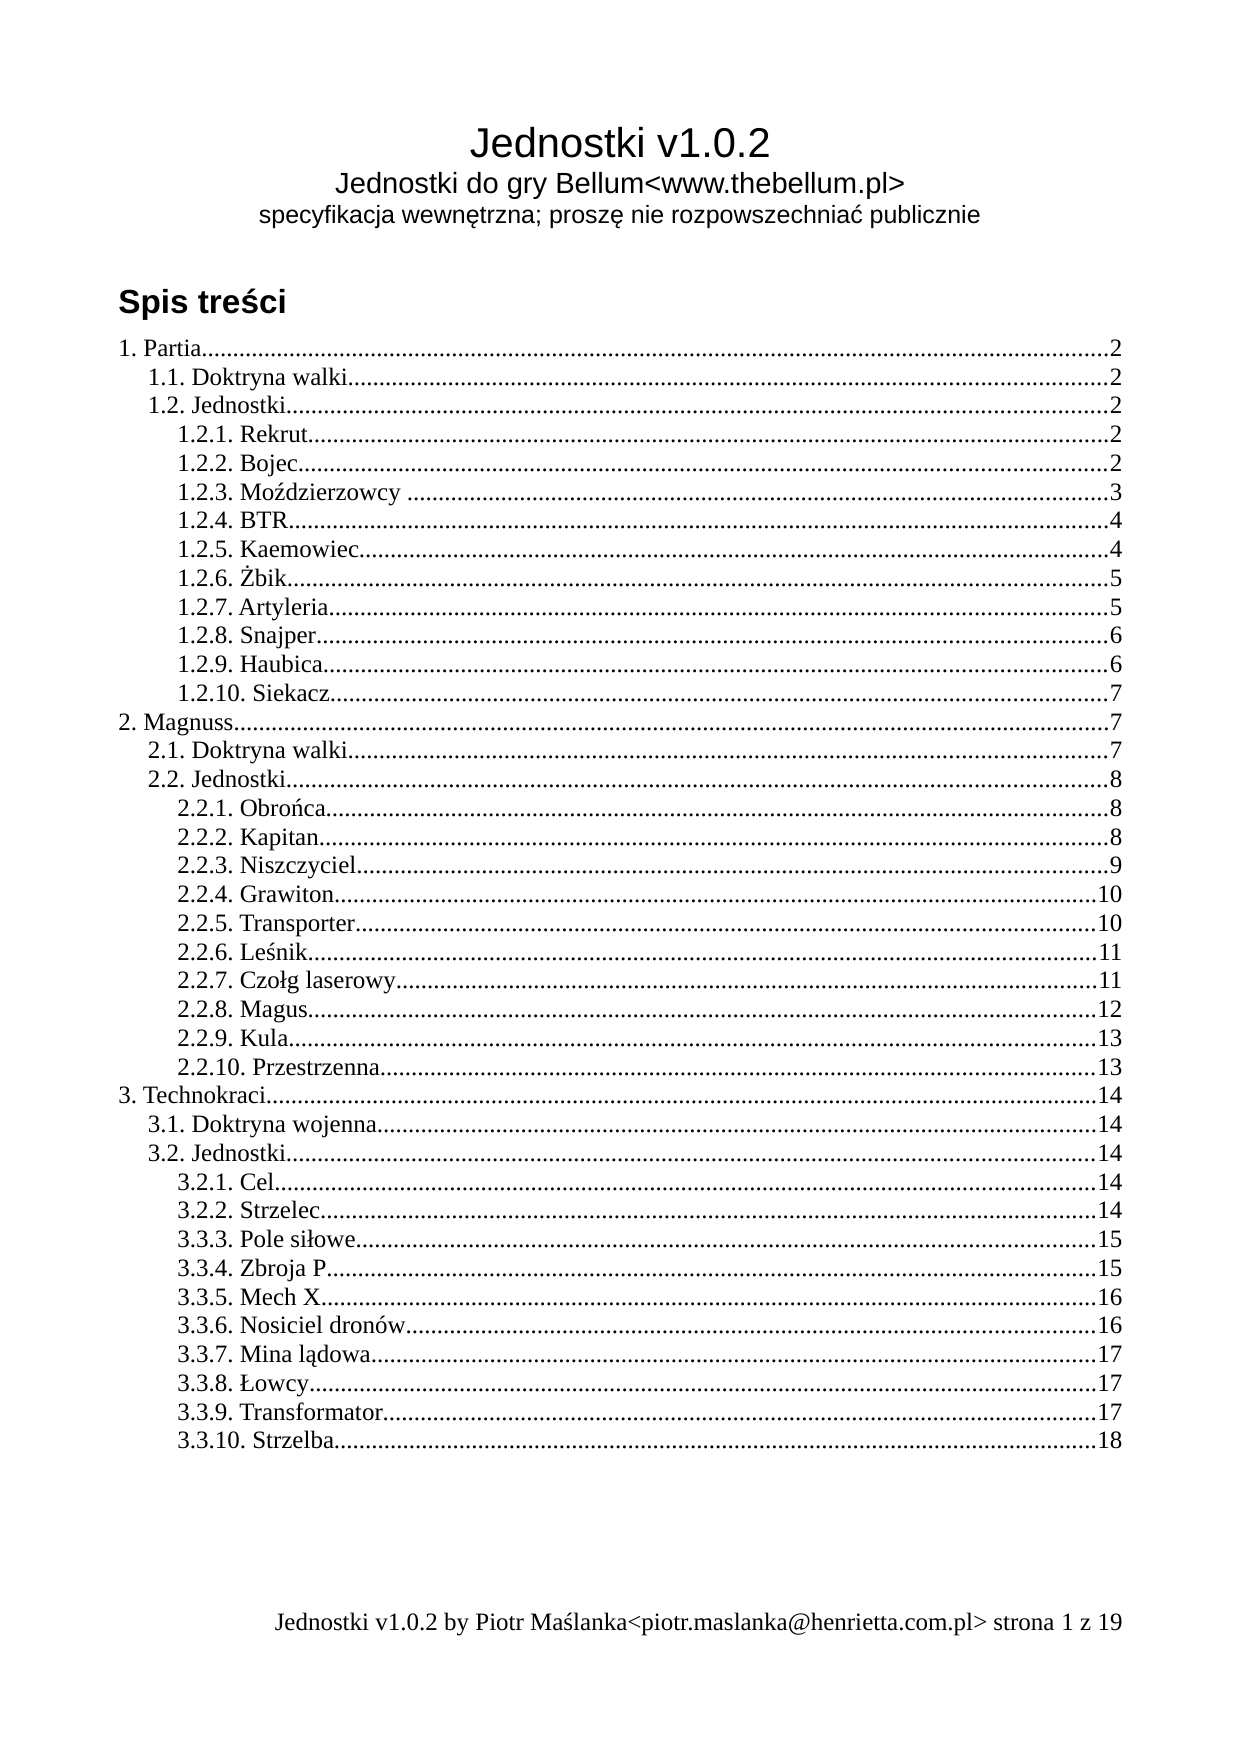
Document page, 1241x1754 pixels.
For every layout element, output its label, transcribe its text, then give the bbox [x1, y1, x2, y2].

text 2.2. Jednostki 8 [148, 764, 1122, 793]
text Jednostki v1.0.2 [118, 118, 1122, 166]
text 2.2.4. Grawiton 10 [177, 879, 1122, 908]
text 3.3.7. Mina lądowa 17 [177, 1339, 1122, 1368]
text 3. Technokraci 14 [118, 1081, 1122, 1109]
text 2.2.3. Niszczyciel 9 [177, 851, 1122, 879]
text 1.2.5. Kaemowiec 4 [177, 534, 1122, 563]
text 3.2. Jednostki 14 [148, 1138, 1122, 1167]
text 1.2.10. Siekacz 7 [177, 678, 1122, 707]
text 1.2.9. Haubica 6 [177, 649, 1122, 678]
subtitle Spis treści [118, 282, 1122, 321]
text 3.2.1. Cel 14 [177, 1167, 1122, 1196]
text 1.2.2. Bojec 2 [177, 448, 1122, 477]
text 1.2.4. BTR 4 [177, 506, 1122, 534]
text 2.2.6. Leśnik 11 [177, 937, 1122, 966]
text 2.2.10. Przestrzenna 13 [177, 1052, 1122, 1081]
text 3.3.4. Zbroja P 15 [177, 1253, 1122, 1282]
text 2. Magnuss 7 [118, 707, 1122, 736]
text 3.3.5. Mech X 16 [177, 1282, 1122, 1311]
text specyfikacja wewnętrzna; proszę nie rozpowszechniać publicznie [118, 199, 1122, 228]
text 1. Partia 2 [118, 333, 1122, 362]
text 1.2.8. Snajper 6 [177, 621, 1122, 649]
text 1.2. Jednostki 2 [148, 391, 1122, 419]
text 2.2.2. Kapitan 8 [177, 822, 1122, 851]
text 2.2.8. Magus 12 [177, 994, 1122, 1023]
text 3.3.9. Transformator 17 [177, 1397, 1122, 1426]
text 2.1. Doktryna walki 7 [148, 736, 1122, 764]
text 2.2.1. Obrońca 8 [177, 793, 1122, 822]
text 3.3.3. Pole siłowe 15 [177, 1224, 1122, 1253]
text 3.3.6. Nosiciel dronów 16 [177, 1311, 1122, 1339]
text 2.2.5. Transporter 10 [177, 908, 1122, 937]
text 1.1. Doktryna walki 2 [148, 362, 1122, 391]
text 3.2.2. Strzelec 14 [177, 1196, 1122, 1224]
text 1.2.1. Rekrut 2 [177, 419, 1122, 448]
text 2.2.7. Czołg laserowy 11 [177, 966, 1122, 994]
text 3.3.10. Strzelba 18 [177, 1426, 1122, 1454]
text 1.2.6. Żbik 5 [177, 563, 1122, 592]
text 3.1. Doktryna wojenna 14 [148, 1109, 1122, 1138]
text 1.2.3. Moździerzowcy 3 [177, 477, 1122, 506]
text 1.2.7. Artyleria 5 [177, 592, 1122, 621]
text 3.3.8. Łowcy 17 [177, 1368, 1122, 1397]
text Jednostki do gry Bellum<www.thebellum.pl> [118, 166, 1122, 199]
text 2.2.9. Kula 13 [177, 1023, 1122, 1052]
